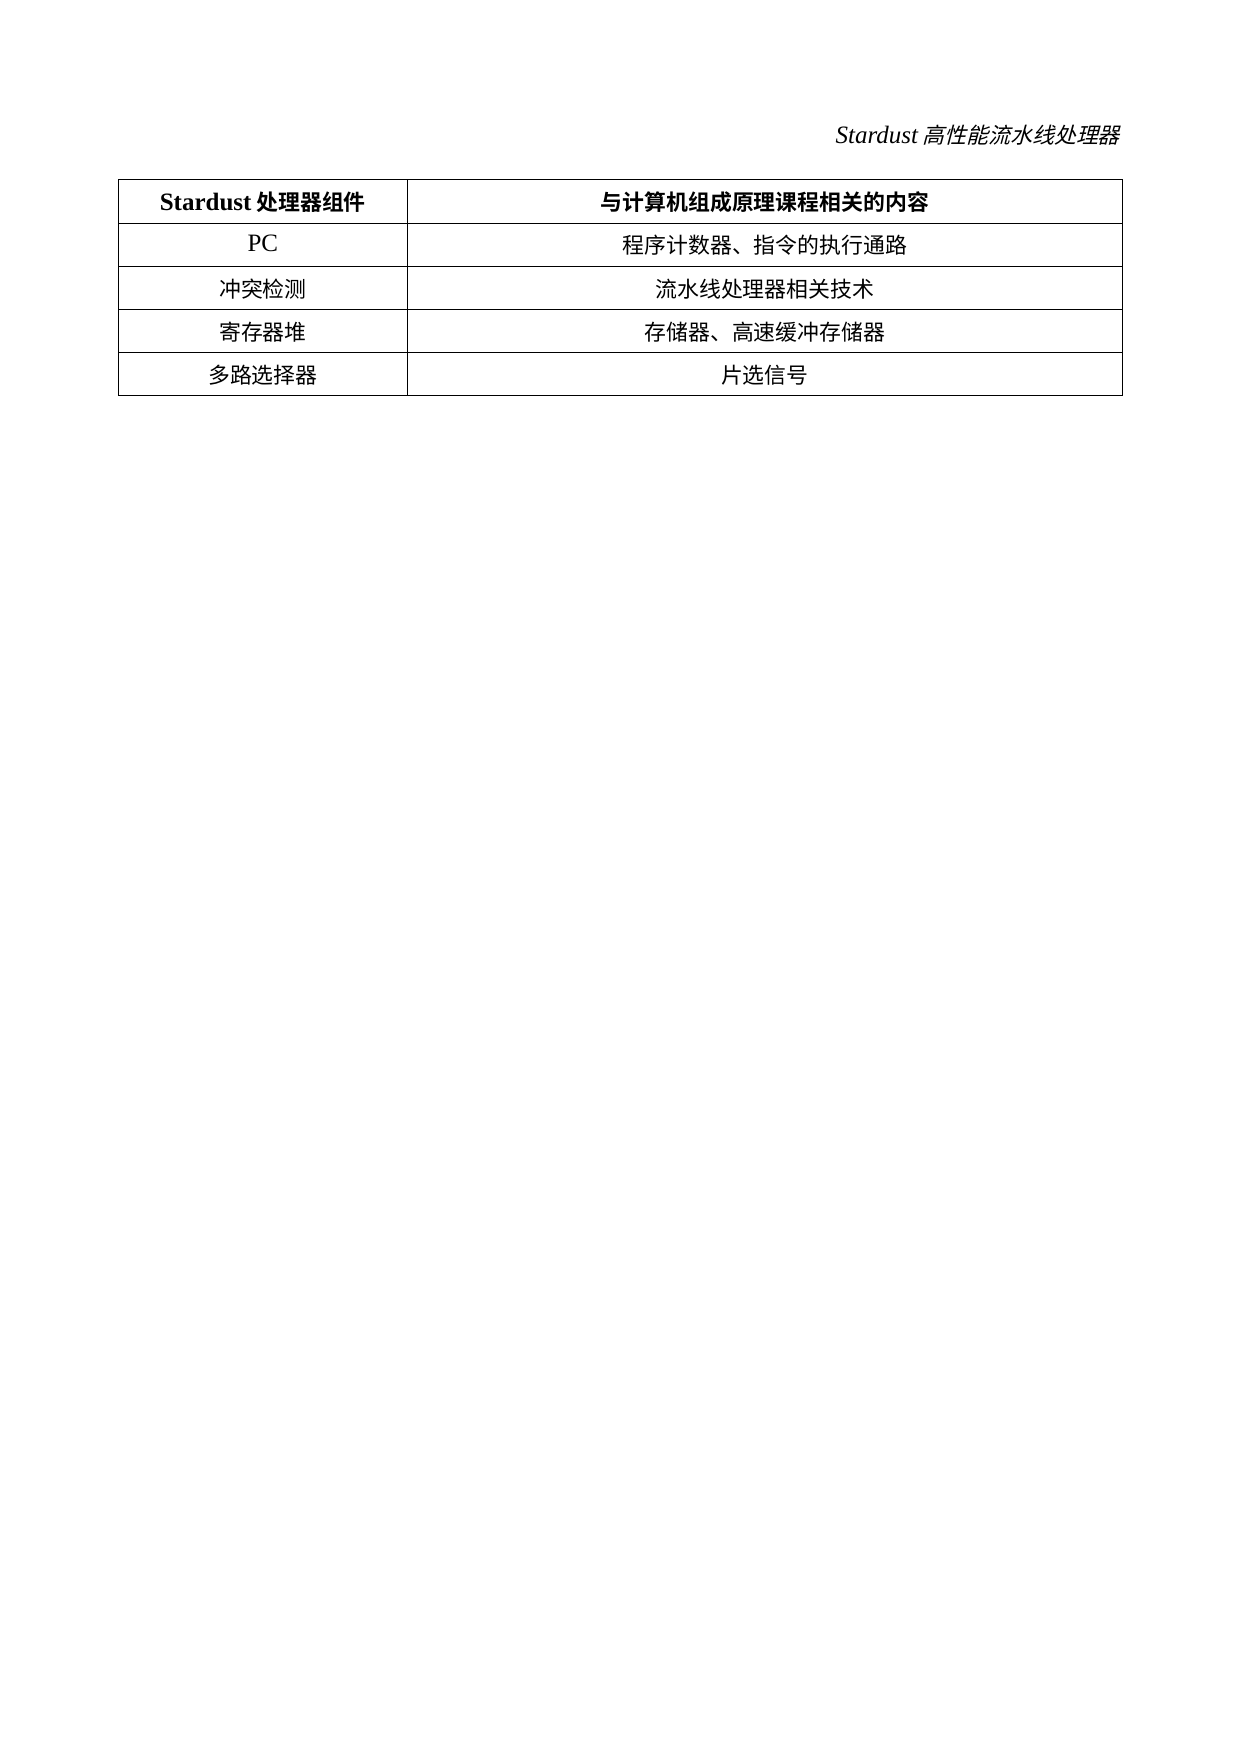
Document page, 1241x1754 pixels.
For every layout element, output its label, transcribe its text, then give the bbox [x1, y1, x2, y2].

table_cell 流水线处理器相关技术 [408, 267, 1122, 309]
table_cell PC [119, 224, 407, 266]
table_cell 寄存器堆 [119, 310, 407, 352]
table_header Stardust处理器组件 [119, 180, 407, 222]
table_cell 冲突检测 [119, 267, 407, 309]
table_cell 片选信号 [408, 353, 1122, 395]
table_header 与计算机组成原理课程相关的内容 [408, 180, 1122, 222]
table_cell 程序计数器、指令的执行通路 [408, 224, 1122, 266]
table_cell 多路选择器 [119, 353, 407, 395]
table_cell 存储器、高速缓冲存储器 [408, 310, 1122, 352]
